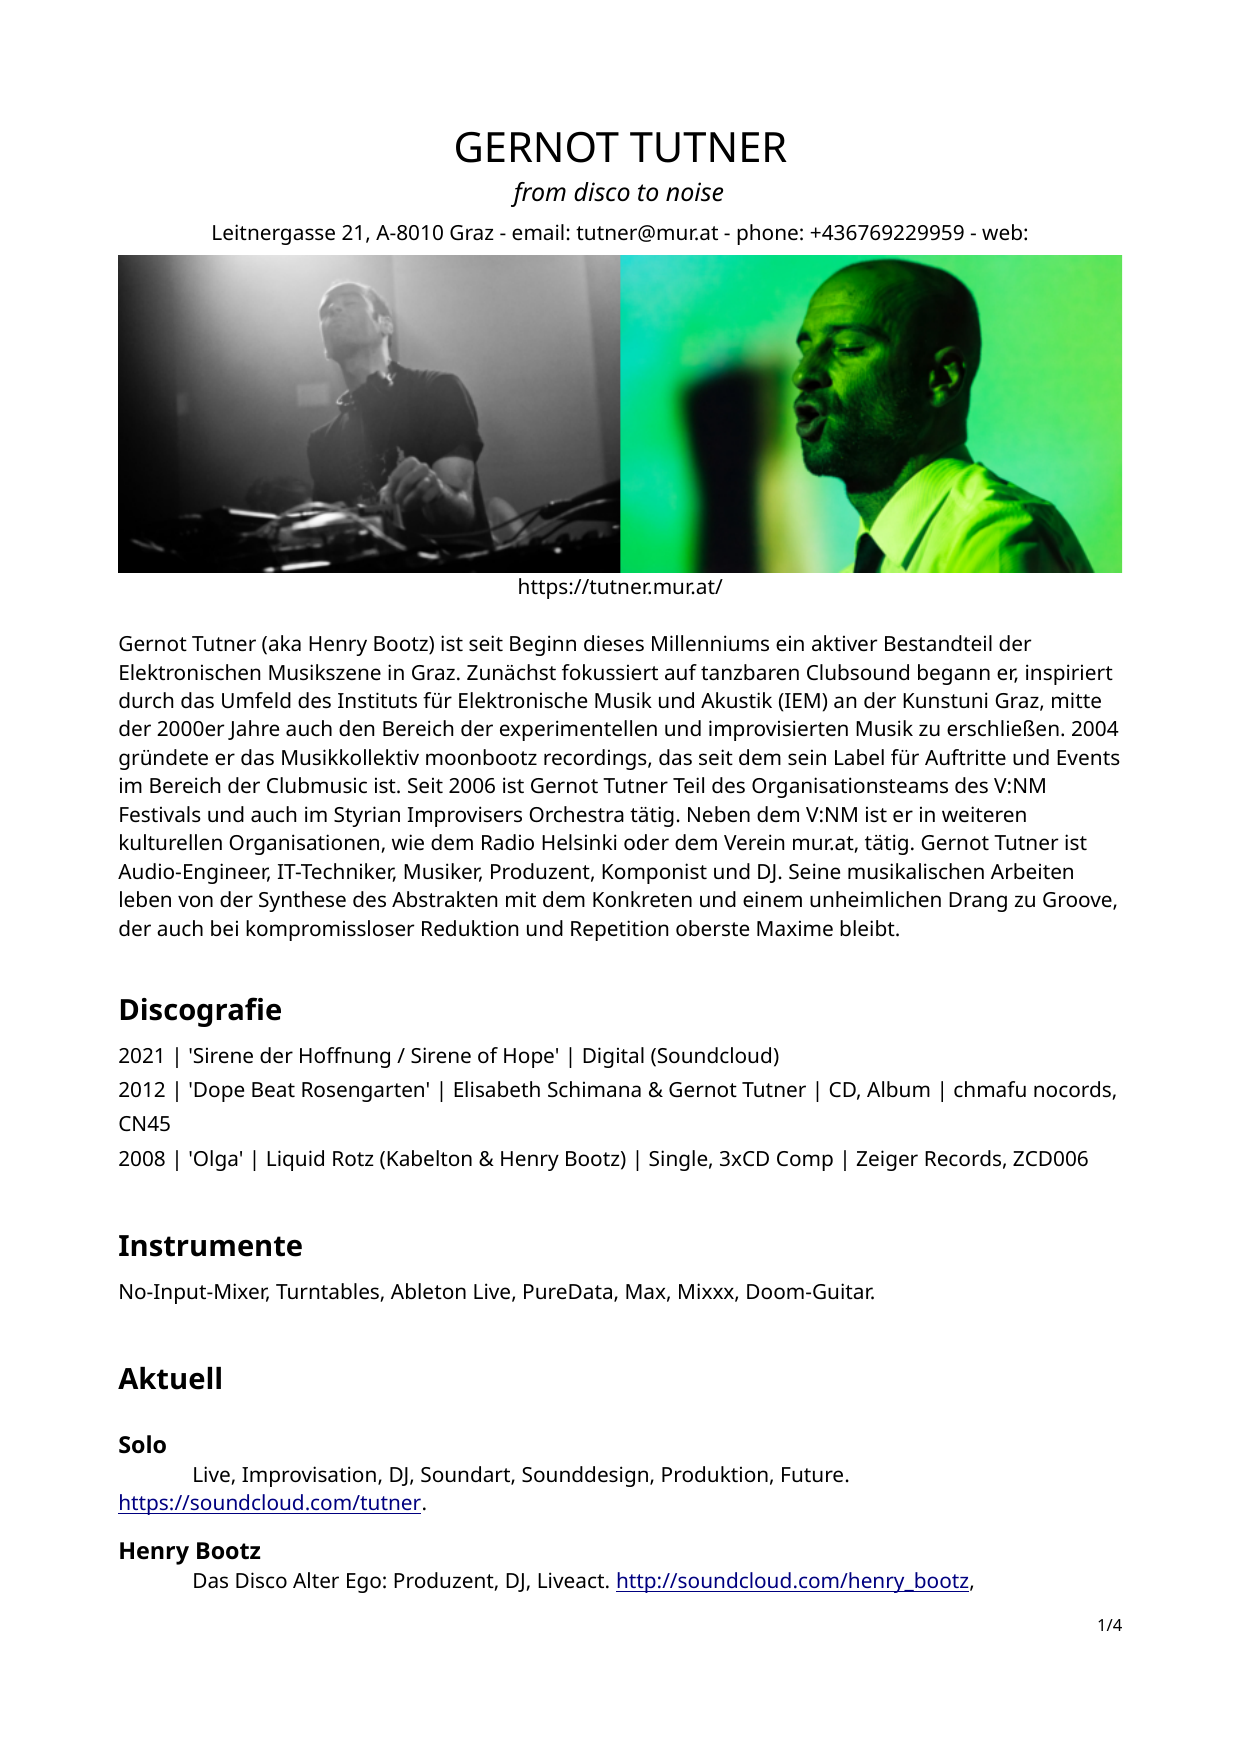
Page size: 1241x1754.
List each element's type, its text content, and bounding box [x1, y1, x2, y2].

text GERNOT TUTNER [118, 118, 1122, 175]
text from disco to noise [118, 175, 1122, 209]
subtitle Instrumente [118, 1225, 1122, 1265]
picture [118, 255, 1123, 573]
subtitle Henry Bootz [118, 1534, 1122, 1566]
text Gernot Tutner (aka Henry Bootz) ist seit Beginn dieses Millenniums ein aktiver Bestandteil der Elektronischen Musikszene in Graz. Zunächst fokussiert auf tanzbaren Clubsound begann er, inspiriert durch das Umfeld des Instituts für Elektronische Musik und Akustik (IEM) an der Kunstuni Graz, mitte der 2000er Jahre auch den Bereich der experimentellen und improvisierten Musik zu erschließen. 2004 gründete er das Musikkollektiv moonbootz recordings, das seit dem sein Label für Auftritte und Events im Bereich der Clubmusic ist. Seit 2006 ist Gernot Tutner Teil des Organisationsteams des V:NM Festivals und auch im Styrian Improvisers Orchestra tätig. Neben dem V:NM ist er in weiteren kulturellen Organisationen, wie dem Radio Helsinki oder dem Verein mur.at, tätig. Gernot Tutner ist Audio-Engineer, IT-Techniker, Musiker, Produzent, Komponist und DJ. Seine musikalischen Arbeiten leben von der Synthese des Abstrakten mit dem Konkreten und einem unheimlichen Drang zu Groove, der auch bei kompromissloser Reduktion und Repetition oberste Maxime bleibt. [118, 629, 1122, 942]
subtitle Solo [118, 1428, 1122, 1460]
text Live, Improvisation, DJ, Soundart, Sounddesign, Produktion, Future. https://soundcloud.com/tutner. [118, 1460, 1122, 1517]
text No-Input-Mixer, Turntables, Ableton Live, PureData, Max, Mixxx, Doom-Guitar. [118, 1277, 1122, 1306]
subtitle Discografie [118, 989, 1122, 1029]
text https://tutner.mur.at/ [118, 573, 1122, 601]
text Das Disco Alter Ego: Produzent, DJ, Liveact. http://soundcloud.com/henry_bootz, [118, 1566, 1122, 1595]
text 2021 | 'Sirene der Hoffnung / Sirene of Hope' | Digital (Soundcloud) 2012 | 'Dope Beat Rosengarten' | Elisabeth Schimana & Gernot Tutner | CD, Album | chmafu nocords, CN45 [118, 1041, 1122, 1138]
subtitle Aktuell [118, 1358, 1122, 1398]
text Leitnergasse 21, A-8010 Graz - email: tutner@mur.at - phone: +436769229959 - web: [118, 218, 1122, 255]
text 2008 | 'Olga' | Liquid Rotz (Kabelton & Henry Bootz) | Single, 3xCD Comp | Zeiger Records, ZCD006 [118, 1144, 1122, 1172]
